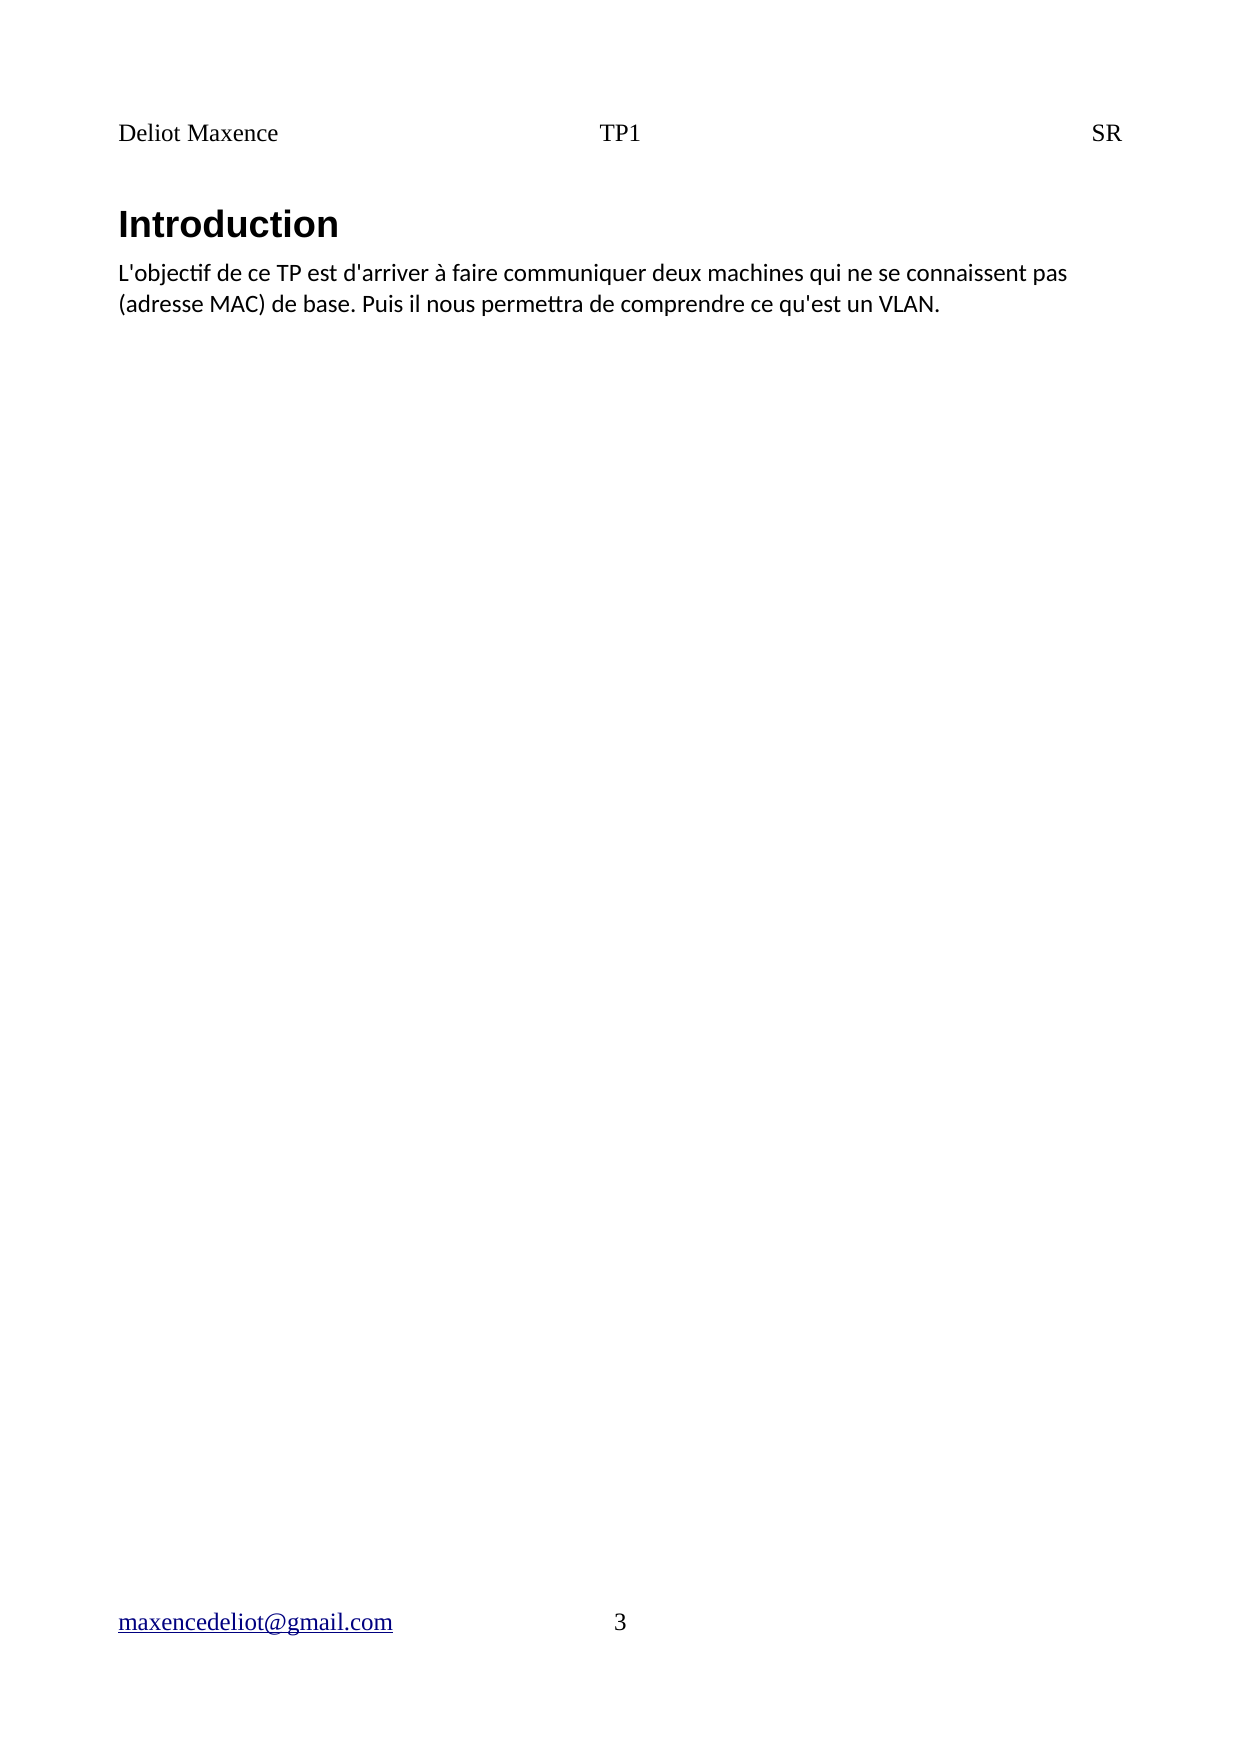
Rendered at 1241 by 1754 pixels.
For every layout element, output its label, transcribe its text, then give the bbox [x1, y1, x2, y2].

subtitle Introduction [118, 201, 1122, 245]
text L'objectif de ce TP est d'arriver à faire communiquer deux machines qui ne se connaissent pas (adresse MAC) de base. Puis il nous permettra de comprendre ce qu'est un VLAN. [118, 257, 1122, 318]
